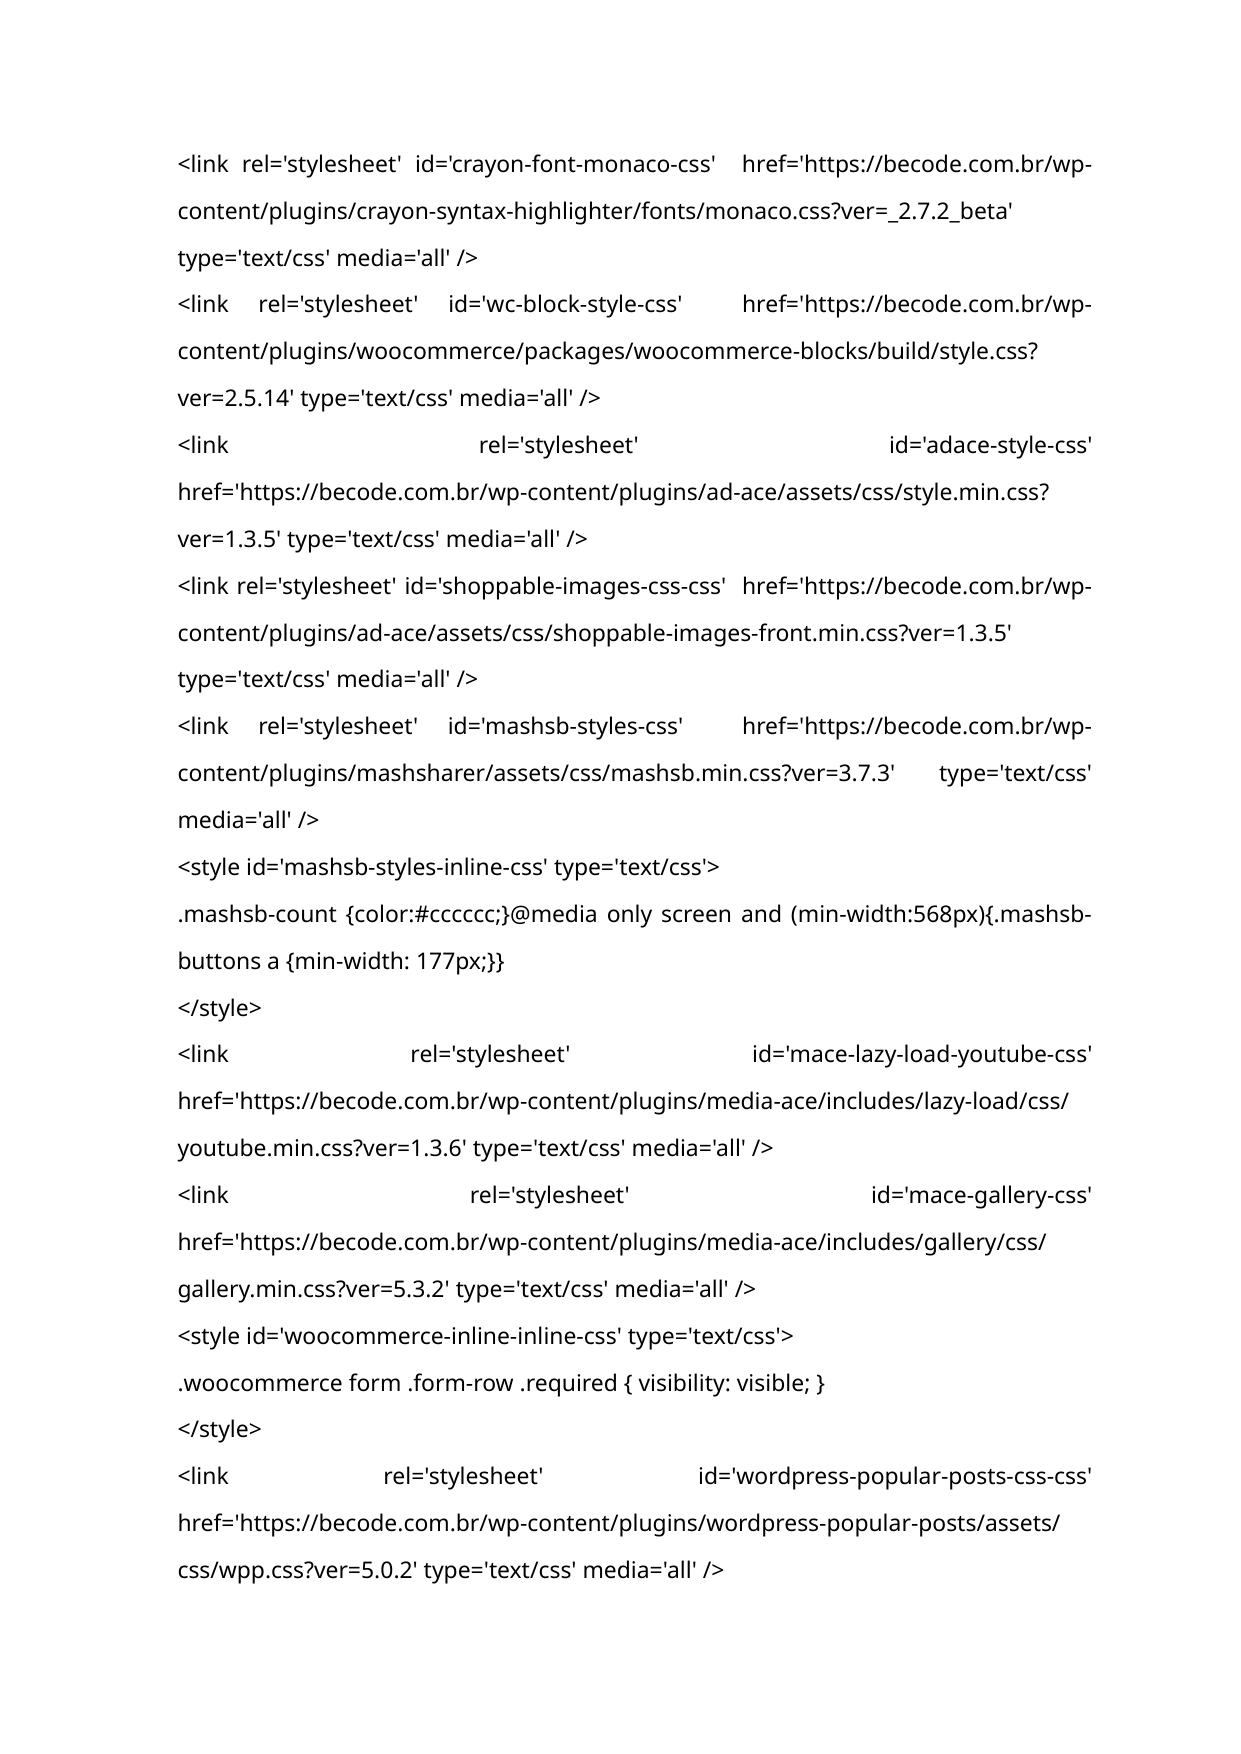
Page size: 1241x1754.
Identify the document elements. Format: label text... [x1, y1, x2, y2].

text <link rel='stylesheet' id='mace-lazy-load-youtube-css' href='https://becode.com.br/wp-content/plugins/media-ace/includes/lazy-load/css/youtube.min.css?ver=1.3.6' type='text/css' media='all' /> [177, 1038, 1092, 1163]
text <link rel='stylesheet' id='shoppable-images-css-css' href='https://becode.com.br/wp-content/plugins/ad-ace/assets/css/shoppable-images-front.min.css?ver=1.3.5' type='text/css' media='all' /> [177, 569, 1092, 694]
text <link rel='stylesheet' id='wordpress-popular-posts-css-css' href='https://becode.com.br/wp-content/plugins/wordpress-popular-posts/assets/css/wpp.css?ver=5.0.2' type='text/css' media='all' /> [177, 1460, 1092, 1585]
text </style> [177, 991, 1092, 1023]
text <link rel='stylesheet' id='mashsb-styles-css' href='https://becode.com.br/wp-content/plugins/mashsharer/assets/css/mashsb.min.css?ver=3.7.3' type='text/css' media='all' /> [177, 710, 1092, 835]
text <link rel='stylesheet' id='wc-block-style-css' href='https://becode.com.br/wp-content/plugins/woocommerce/packages/woocommerce-blocks/build/style.css?ver=2.5.14' type='text/css' media='all' /> [177, 288, 1092, 413]
text <style id='woocommerce-inline-inline-css' type='text/css'> [177, 1319, 1092, 1351]
text .mashsb-count {color:#cccccc;}@media only screen and (min-width:568px){.mashsb-buttons a {min-width: 177px;}} [177, 898, 1092, 976]
text .woocommerce form .form-row .required { visibility: visible; } [177, 1366, 1092, 1398]
text <style id='mashsb-styles-inline-css' type='text/css'> [177, 851, 1092, 882]
text </style> [177, 1413, 1092, 1444]
text <link rel='stylesheet' id='crayon-font-monaco-css' href='https://becode.com.br/wp-content/plugins/crayon-syntax-highlighter/fonts/monaco.css?ver=_2.7.2_beta' type='text/css' media='all' /> [177, 148, 1092, 273]
text <link rel='stylesheet' id='mace-gallery-css' href='https://becode.com.br/wp-content/plugins/media-ace/includes/gallery/css/gallery.min.css?ver=5.3.2' type='text/css' media='all' /> [177, 1179, 1092, 1304]
text <link rel='stylesheet' id='adace-style-css' href='https://becode.com.br/wp-content/plugins/ad-ace/assets/css/style.min.css?ver=1.3.5' type='text/css' media='all' /> [177, 429, 1092, 554]
